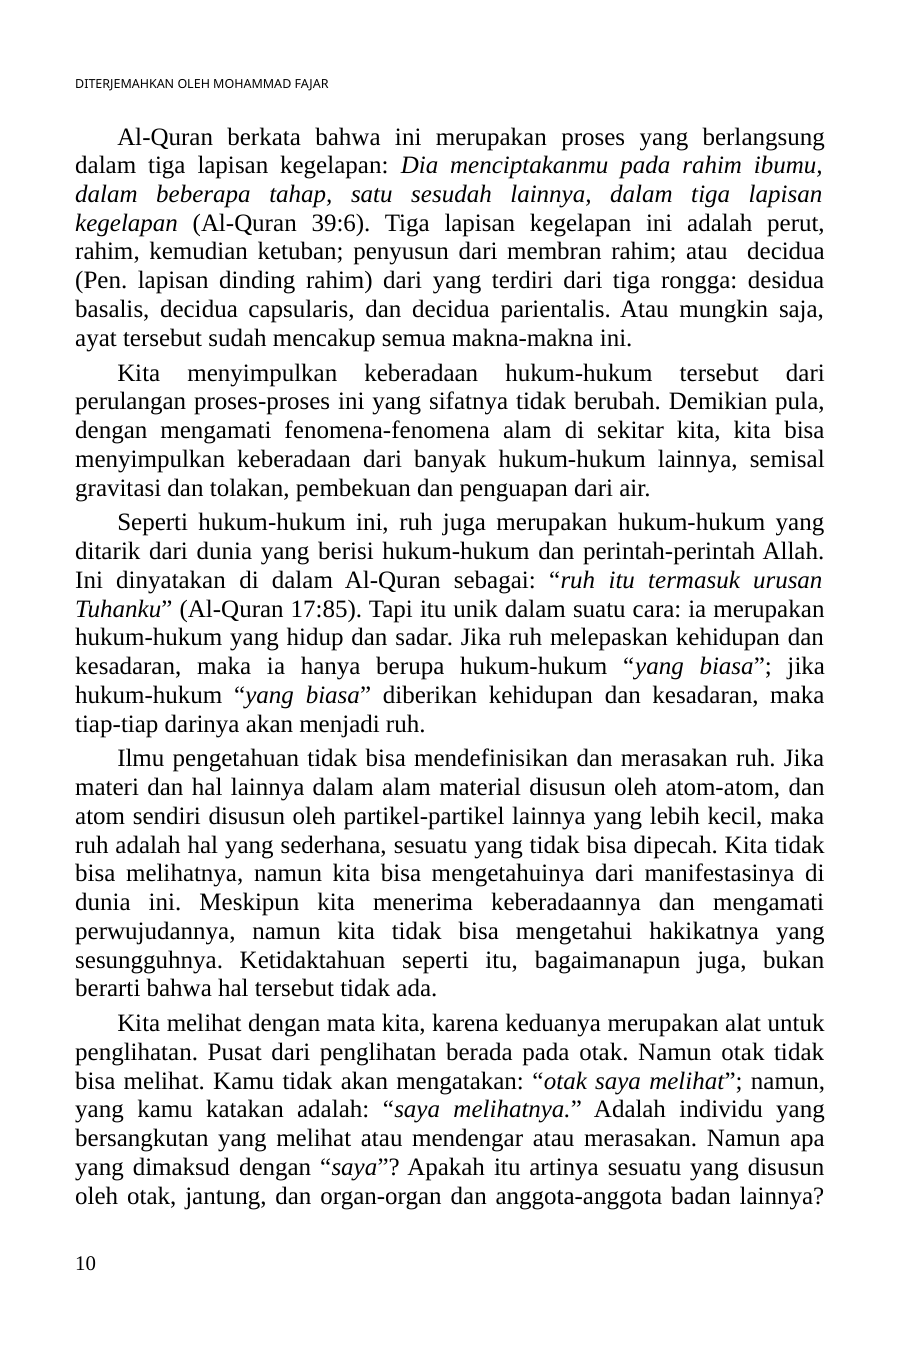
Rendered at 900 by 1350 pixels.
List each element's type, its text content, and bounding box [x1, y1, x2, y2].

text Kita melihat dengan mata kita, karena keduanya merupakan alat untuk penglihatan. Pusat dari penglihatan berada pada otak. Namun otak tidak bisa melihat. Kamu tidak akan mengatakan: “otak saya melihat”; namun, yang kamu katakan adalah: “saya melihatnya.” Adalah individu yang bersangkutan yang melihat atau mendengar atau merasakan. Namun apa yang dimaksud dengan “saya”? Apakah itu artinya sesuatu yang disusun oleh otak, jantung, dan organ-organ dan anggota-anggota badan lainnya? [75, 1008, 825, 1209]
text Kita menyimpulkan keberadaan hukum-hukum tersebut dari perulangan proses-proses ini yang sifatnya tidak berubah. Demikian pula, dengan mengamati fenomena-fenomena alam di sekitar kita, kita bisa menyimpulkan keberadaan dari banyak hukum-hukum lainnya, semisal gravitasi dan tolakan, pembekuan dan penguapan dari air. [75, 358, 825, 501]
text Seperti hukum-hukum ini, ruh juga merupakan hukum-hukum yang ditarik dari dunia yang berisi hukum-hukum dan perintah-perintah Allah. Ini dinyatakan di dalam Al-Quran sebagai: “ruh itu termasuk urusan Tuhanku” (Al-Quran 17:85). Tapi itu unik dalam suatu cara: ia merupakan hukum-hukum yang hidup dan sadar. Jika ruh melepaskan kehidupan dan kesadaran, maka ia hanya berupa hukum-hukum “yang biasa”; jika hukum-hukum “yang biasa” diberikan kehidupan dan kesadaran, maka tiap-tiap darinya akan menjadi ruh. [75, 507, 825, 737]
text Ilmu pengetahuan tidak bisa mendefinisikan dan merasakan ruh. Jika materi dan hal lainnya dalam alam material disusun oleh atom-atom, dan atom sendiri disusun oleh partikel-partikel lainnya yang lebih kecil, maka ruh adalah hal yang sederhana, sesuatu yang tidak bisa dipecah. Kita tidak bisa melihatnya, namun kita bisa mengetahuinya dari manifestasinya di dunia ini. Meskipun kita menerima keberadaannya dan mengamati perwujudannya, namun kita tidak bisa mengetahui hakikatnya yang sesungguhnya. Ketidaktahuan seperti itu, bagaimanapun juga, bukan berarti bahwa hal tersebut tidak ada. [75, 743, 825, 1002]
text Al-Quran berkata bahwa ini merupakan proses yang berlangsung dalam tiga lapisan kegelapan: Dia menciptakanmu pada rahim ibumu, dalam beberapa tahap, satu sesudah lainnya, dalam tiga lapisan kegelapan (Al-Quran 39:6). Tiga lapisan kegelapan ini adalah perut, rahim, kemudian ketuban; penyusun dari membran rahim; atau decidua (Pen. lapisan dinding rahim) dari yang terdiri dari tiga rongga: desidua basalis, decidua capsularis, dan decidua parientalis. Atau mungkin saja, ayat tersebut sudah mencakup semua makna-makna ini. [75, 122, 825, 352]
